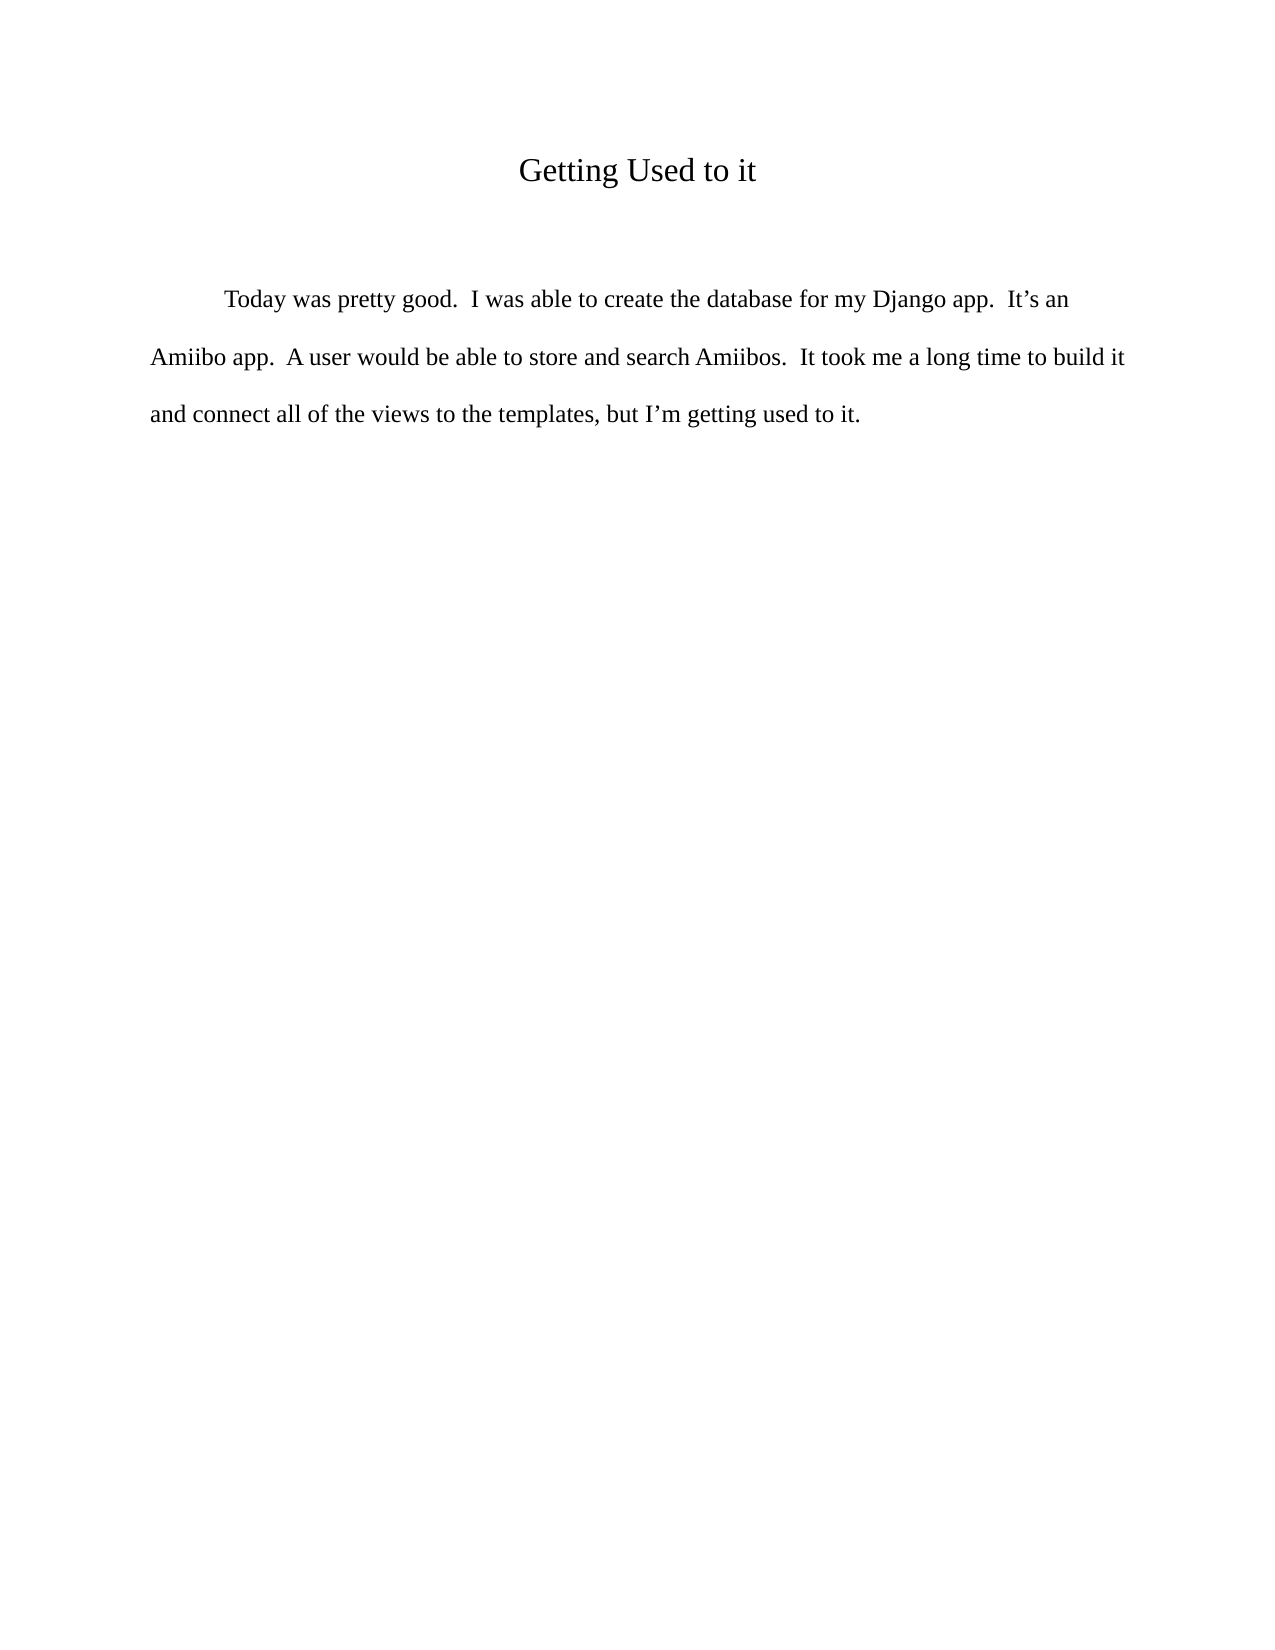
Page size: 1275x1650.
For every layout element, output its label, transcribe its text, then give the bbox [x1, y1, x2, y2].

text Today was pretty good. I was able to create the database for my Django app. It’s an Amiibo app. A user would be able to store and search Amiibos. It took me a long time to build it and connect all of the views to the templates, but I’m getting used to it. [150, 284, 1125, 428]
text Getting Used to it [150, 150, 1125, 188]
